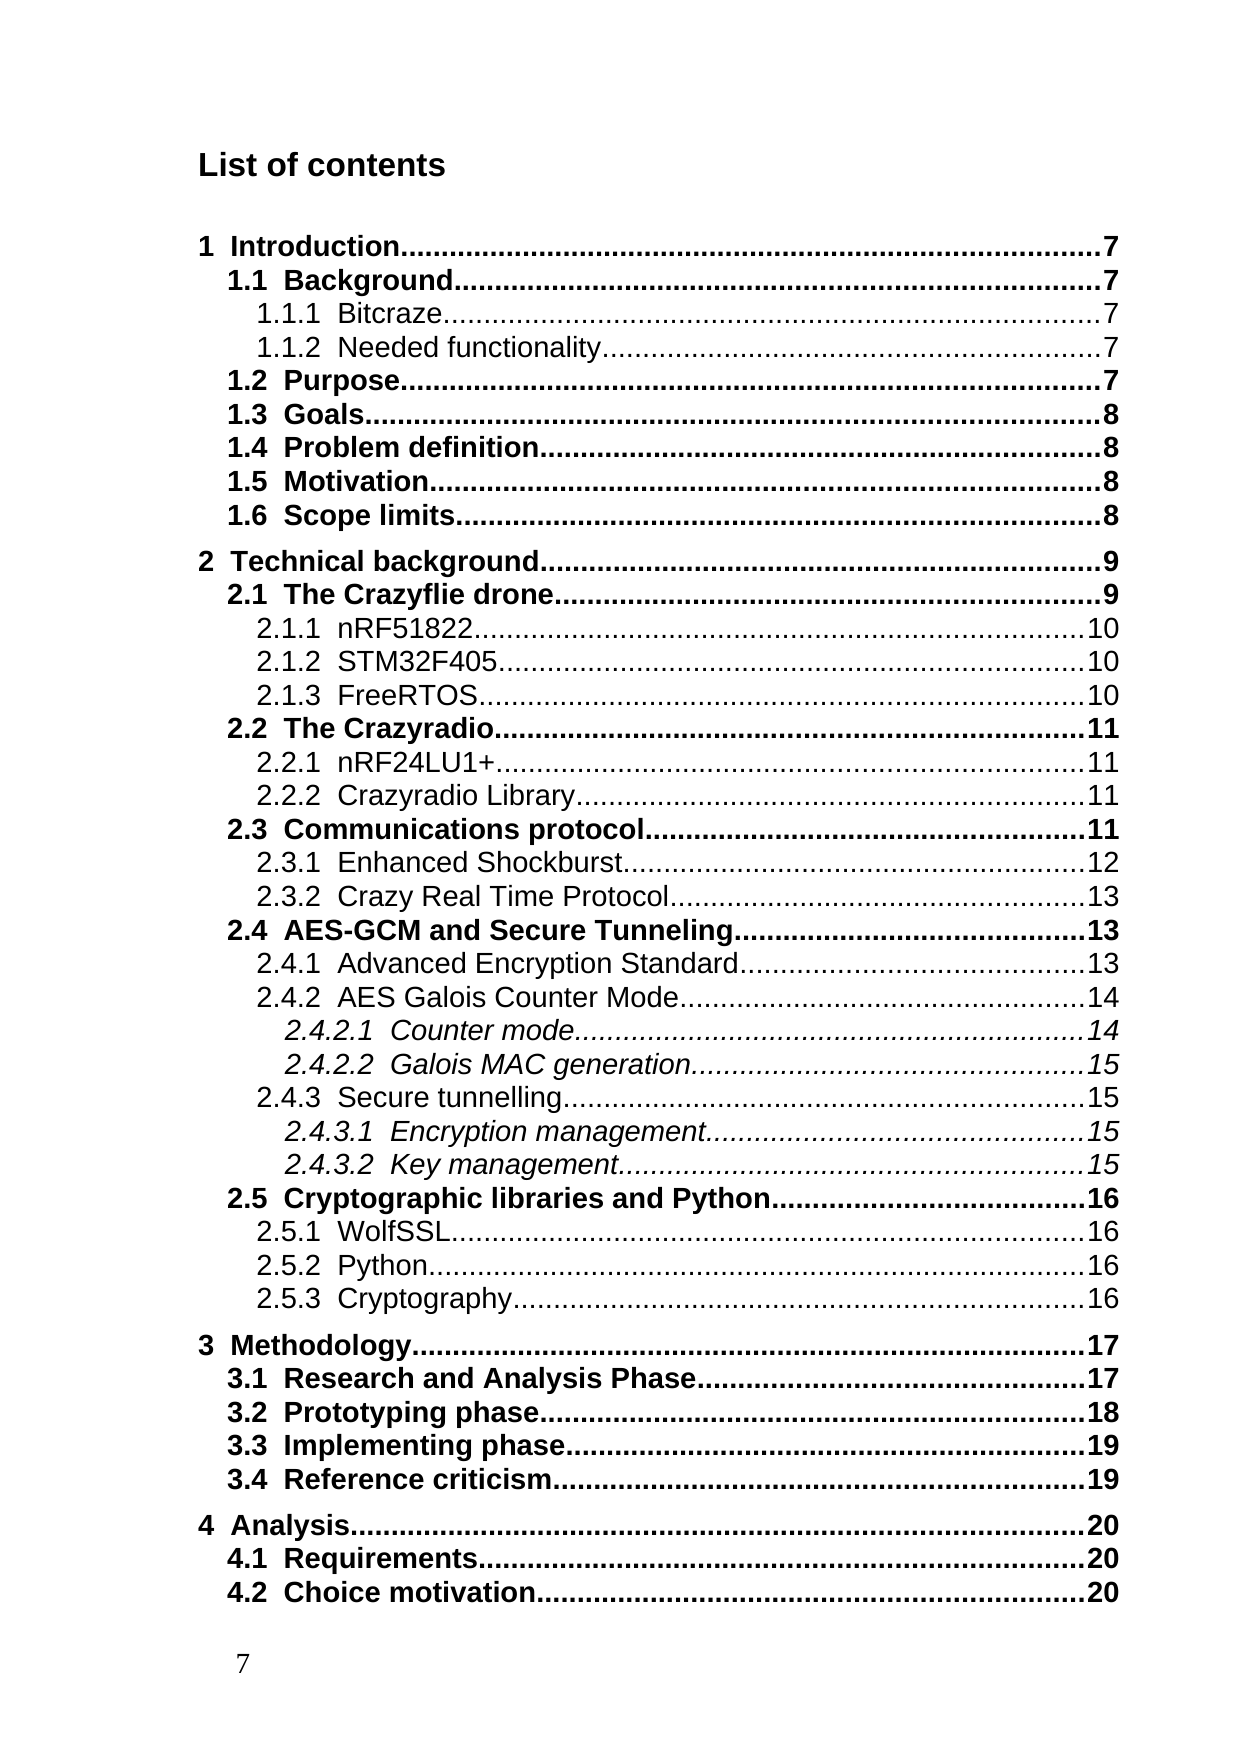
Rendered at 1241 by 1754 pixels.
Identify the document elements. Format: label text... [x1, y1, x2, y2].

text 3.3 Implementing phase 19 [227, 1428, 1119, 1462]
text 2.3.2 Crazy Real Time Protocol 13 [256, 879, 1119, 912]
text 2.4.2.2 Galois MAC generation 15 [284, 1047, 1119, 1080]
text 4.1 Requirements 20 [227, 1541, 1119, 1575]
text 2.5.2 Python 16 [256, 1248, 1119, 1281]
text 1.1.1 Bitcraze 7 [256, 296, 1119, 330]
text 3.2 Prototyping phase 18 [227, 1394, 1119, 1428]
text 3.1 Research and Analysis Phase 17 [227, 1361, 1119, 1394]
text 2.5.1 WolfSSL 16 [256, 1214, 1119, 1248]
text 2.4.1 Advanced Encryption Standard 13 [256, 946, 1119, 979]
text 2.5.3 Cryptography 16 [256, 1281, 1119, 1315]
text 1.6 Scope limits 8 [227, 497, 1119, 531]
text 1.4 Problem definition 8 [227, 430, 1119, 464]
text 4 Analysis 20 [198, 1508, 1119, 1541]
text 4.2 Choice motivation 20 [227, 1575, 1119, 1608]
text 2.1.1 nRF51822 10 [256, 611, 1119, 644]
text 1.3 Goals 8 [227, 397, 1119, 430]
text 2.2.1 nRF24LU1+ 11 [256, 745, 1119, 778]
text 1.2 Purpose 7 [227, 363, 1119, 397]
text 3 Methodology 17 [198, 1327, 1119, 1361]
text 2.3 Communications protocol 11 [227, 812, 1119, 845]
text 2.4.2.1 Counter mode 14 [284, 1013, 1119, 1047]
text 2.4.3.1 Encryption management 15 [284, 1114, 1119, 1147]
text 2.2 The Crazyradio 11 [227, 711, 1119, 745]
text 3.4 Reference criticism 19 [227, 1462, 1119, 1495]
text 2.5 Cryptographic libraries and Python 16 [227, 1181, 1119, 1214]
text 2.4.3.2 Key management 15 [284, 1147, 1119, 1181]
text 2.4.2 AES Galois Counter Mode 14 [256, 979, 1119, 1013]
text 1.1 Background 7 [227, 263, 1119, 296]
text 2.4 AES-GCM and Secure Tunneling 13 [227, 912, 1119, 946]
text 2.1 The Crazyflie drone 9 [227, 577, 1119, 611]
text 2 Technical background 9 [198, 543, 1119, 577]
text 1.1.2 Needed functionality 7 [256, 330, 1119, 363]
text 2.3.1 Enhanced Shockburst 12 [256, 845, 1119, 879]
subtitle List of contents [198, 145, 1119, 183]
text 2.4.3 Secure tunnelling 15 [256, 1080, 1119, 1114]
text 1 Introduction 7 [198, 229, 1119, 263]
text 1.5 Motivation 8 [227, 464, 1119, 497]
text 2.2.2 Crazyradio Library 11 [256, 778, 1119, 812]
text 2.1.2 STM32F405 10 [256, 644, 1119, 678]
text 2.1.3 FreeRTOS 10 [256, 678, 1119, 711]
